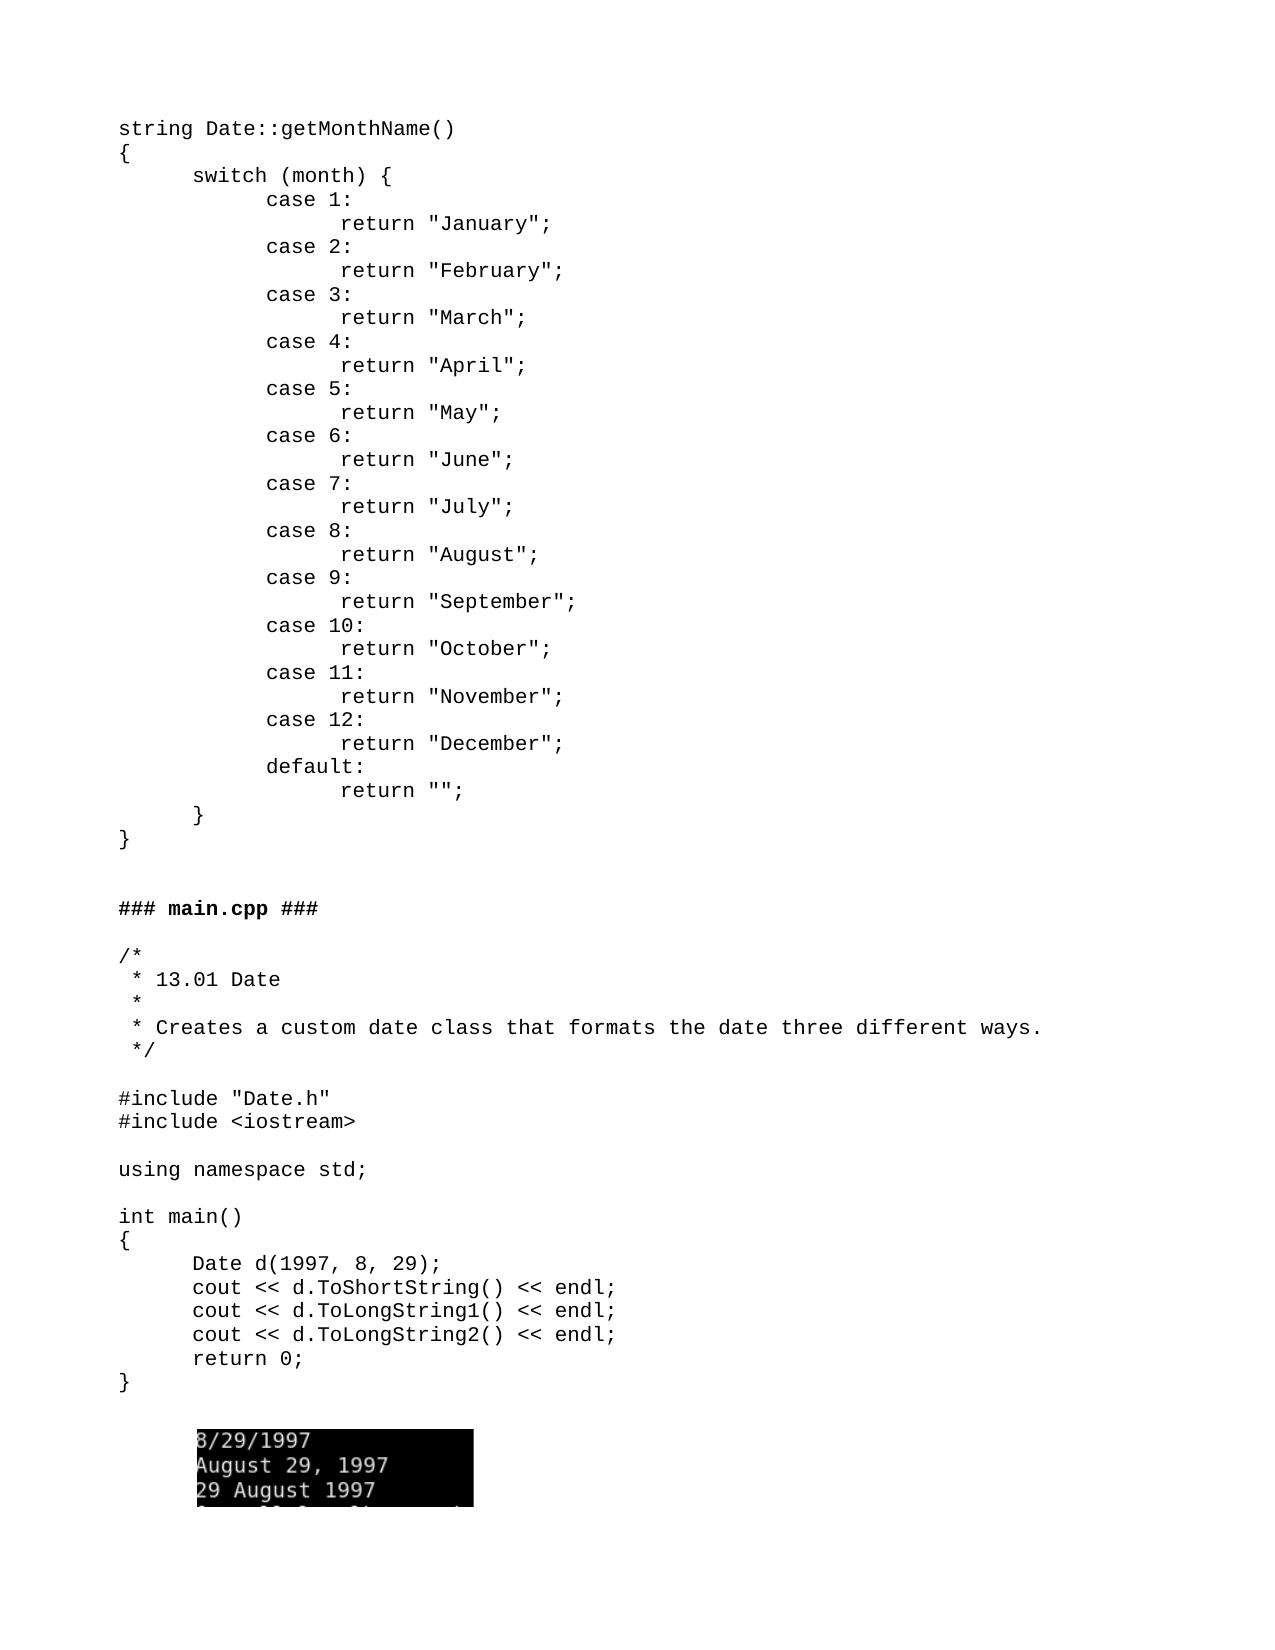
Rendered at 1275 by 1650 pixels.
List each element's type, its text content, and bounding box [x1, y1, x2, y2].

text case 2: [118, 236, 1157, 260]
text return ""; [118, 780, 1157, 804]
text switch (month) { [118, 165, 1157, 189]
text using namespace std; [118, 1158, 1157, 1182]
text case 9: [118, 567, 1157, 591]
text return "November"; [118, 686, 1157, 709]
text * Creates a custom date class that formats the date three different ways. [118, 1017, 1157, 1040]
text return "April"; [118, 354, 1157, 378]
text case 5: [118, 378, 1157, 402]
text ### main.cpp ### [118, 898, 1157, 922]
text return "January"; [118, 213, 1157, 236]
text default: [118, 757, 1157, 780]
picture [197, 1429, 474, 1507]
text return "August"; [118, 544, 1157, 567]
text * 13.01 Date [118, 969, 1157, 993]
text return "December"; [118, 733, 1157, 757]
text string Date::getMonthName() [118, 118, 1157, 142]
text } [118, 1371, 1157, 1395]
text case 10: [118, 615, 1157, 638]
text return "September"; [118, 591, 1157, 615]
text return "June"; [118, 449, 1157, 473]
text case 1: [118, 189, 1157, 213]
text cout << d.ToLongString2() << endl; [118, 1324, 1157, 1348]
text return "February"; [118, 260, 1157, 284]
text Date d(1997, 8, 29); [118, 1253, 1157, 1277]
text case 3: [118, 284, 1157, 307]
text cout << d.ToLongString1() << endl; [118, 1300, 1157, 1324]
text } [118, 827, 1157, 851]
text */ [118, 1040, 1157, 1064]
text case 6: [118, 426, 1157, 449]
text return "May"; [118, 402, 1157, 426]
text { [118, 142, 1157, 165]
text /* [118, 946, 1157, 969]
text return "March"; [118, 307, 1157, 331]
text case 7: [118, 473, 1157, 496]
text case 11: [118, 662, 1157, 686]
text cout << d.ToShortString() << endl; [118, 1277, 1157, 1300]
text case 4: [118, 331, 1157, 354]
text #include <iostream> [118, 1111, 1157, 1135]
text { [118, 1229, 1157, 1253]
text return "July"; [118, 496, 1157, 520]
text return "October"; [118, 638, 1157, 662]
text case 8: [118, 520, 1157, 544]
text case 12: [118, 709, 1157, 733]
text #include "Date.h" [118, 1088, 1157, 1111]
text return 0; [118, 1348, 1157, 1371]
text int main() [118, 1206, 1157, 1229]
text } [118, 804, 1157, 827]
text * [118, 993, 1157, 1017]
